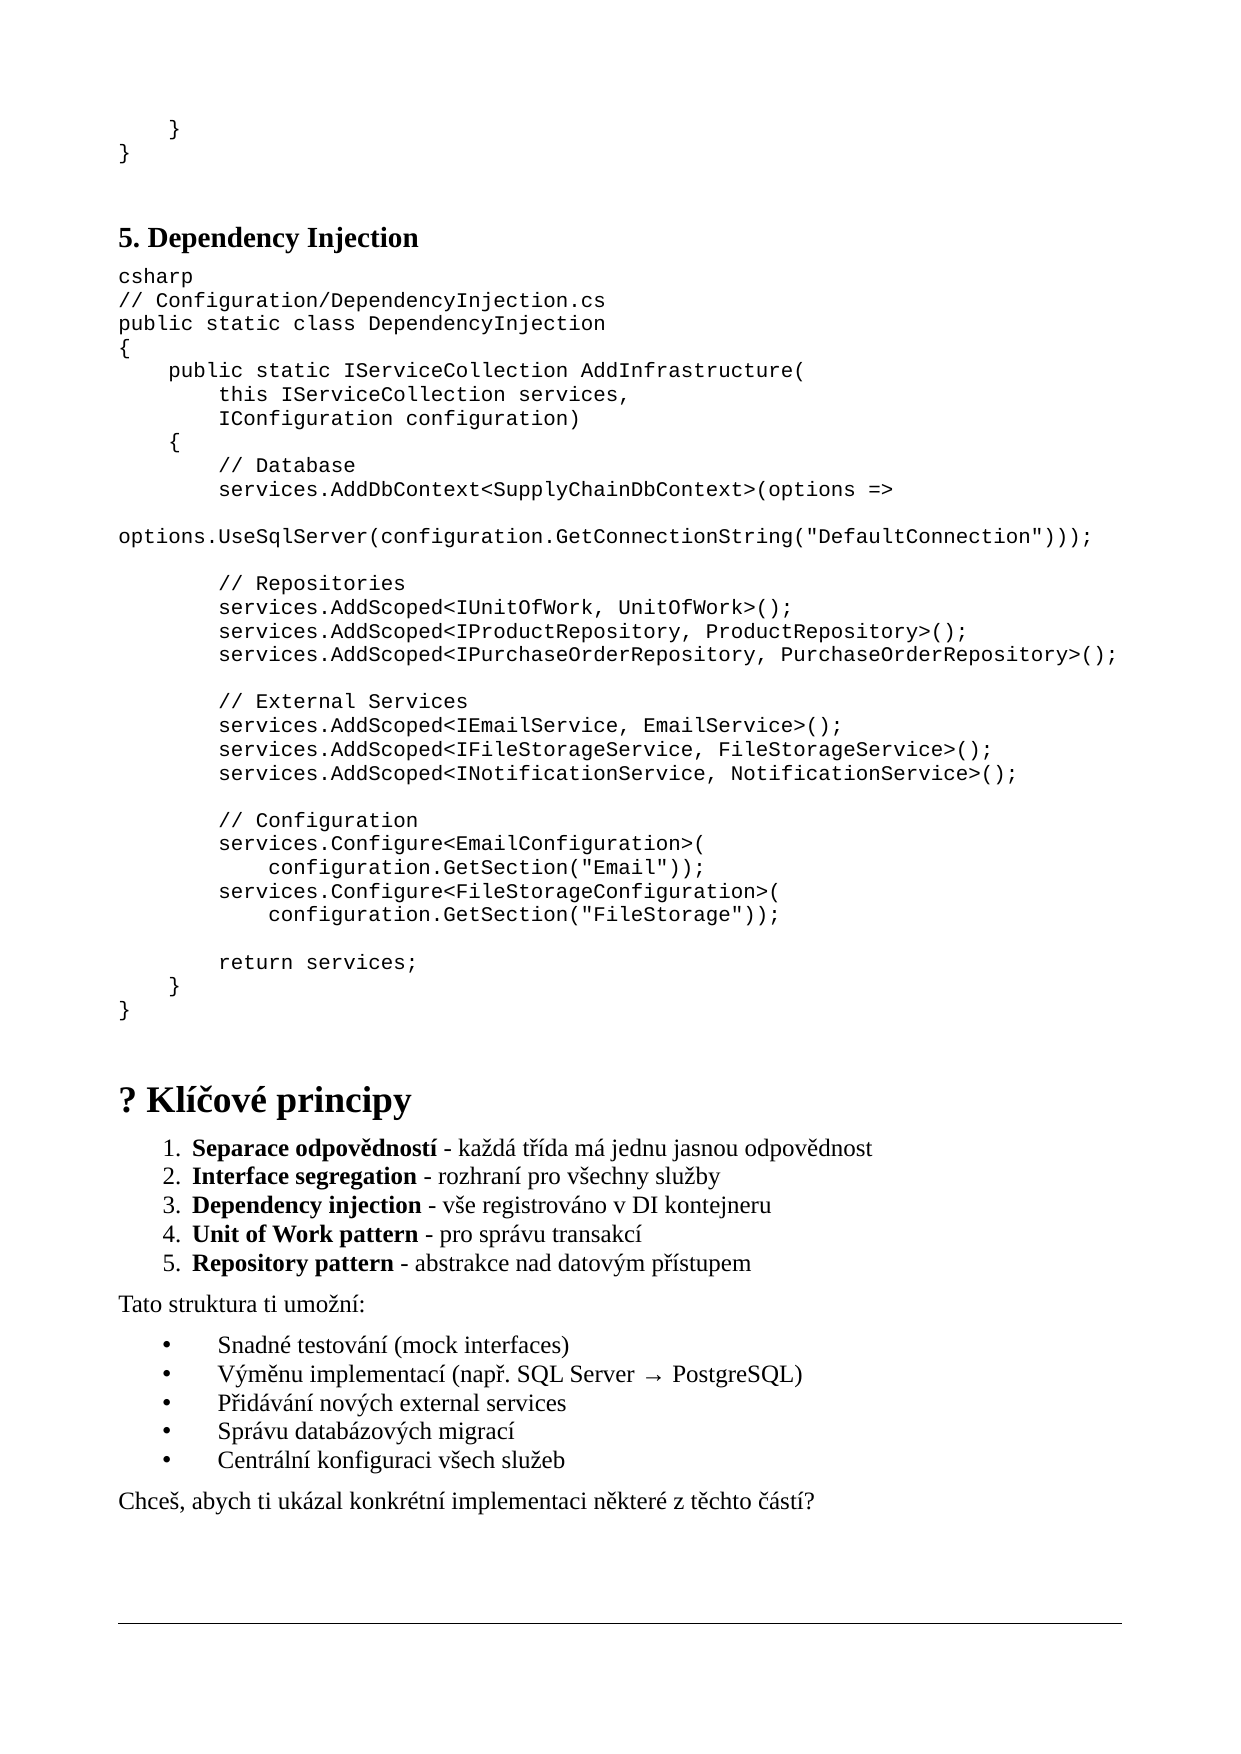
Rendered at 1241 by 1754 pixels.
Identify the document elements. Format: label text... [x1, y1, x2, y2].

text this IServiceCollection services, [118, 384, 1122, 408]
text services.Configure<FileStorageConfiguration>( [118, 881, 1122, 904]
text Tato struktura ti umožní: [118, 1289, 1122, 1318]
text services.AddScoped<INotificationService, NotificationService>(); [118, 762, 1122, 786]
text services.Configure<EmailConfiguration>( [118, 833, 1122, 857]
text services.AddScoped<IUnitOfWork, UnitOfWork>(); [118, 597, 1122, 621]
text services.AddScoped<IPurchaseOrderRepository, PurchaseOrderRepository>(); [118, 644, 1122, 668]
list Separace odpovědností - každá třída má jednu jasnou odpovědnost [162, 1133, 1122, 1161]
text csharp [118, 266, 1122, 289]
text public static IServiceCollection AddInfrastructure( [118, 361, 1122, 384]
text // Configuration [118, 810, 1122, 833]
subtitle ? Klíčové principy [118, 1077, 1122, 1120]
subtitle 5. Dependency Injection [118, 220, 1122, 253]
text } [118, 118, 1122, 142]
text { [118, 431, 1122, 455]
list ✅ Centrální konfiguraci všech služeb [162, 1445, 1122, 1474]
text // External Services [118, 692, 1122, 715]
text options.UseSqlServer(configuration.GetConnectionString("DefaultConnection"))); [118, 502, 1122, 550]
text return services; [118, 952, 1122, 975]
list ✅ Výměnu implementací (např. SQL Server → PostgreSQL) [162, 1359, 1122, 1388]
text // Database [118, 455, 1122, 479]
list ✅ Přidávání nových external services [162, 1388, 1122, 1416]
text configuration.GetSection("FileStorage")); [118, 904, 1122, 928]
list Repository pattern - abstrakce nad datovým přístupem [162, 1248, 1122, 1276]
text services.AddScoped<IEmailService, EmailService>(); [118, 715, 1122, 739]
text services.AddScoped<IFileStorageService, FileStorageService>(); [118, 739, 1122, 762]
list Dependency injection - vše registrováno v DI kontejneru [162, 1190, 1122, 1219]
text // Repositories [118, 573, 1122, 597]
list ✅ Snadné testování (mock interfaces) [162, 1330, 1122, 1359]
list ✅ Správu databázových migrací [162, 1416, 1122, 1445]
text // Configuration/DependencyInjection.cs [118, 289, 1122, 313]
list Interface segregation - rozhraní pro všechny služby [162, 1161, 1122, 1190]
text } [118, 999, 1122, 1023]
text configuration.GetSection("Email")); [118, 857, 1122, 881]
text IConfiguration configuration) [118, 408, 1122, 431]
text services.AddScoped<IProductRepository, ProductRepository>(); [118, 621, 1122, 644]
text } [118, 142, 1122, 165]
text services.AddDbContext<SupplyChainDbContext>(options => [118, 479, 1122, 502]
text { [118, 337, 1122, 361]
text public static class DependencyInjection [118, 313, 1122, 337]
list Unit of Work pattern - pro správu transakcí [162, 1219, 1122, 1248]
text } [118, 975, 1122, 999]
text Chceš, abych ti ukázal konkrétní implementaci některé z těchto částí? [118, 1486, 1122, 1515]
